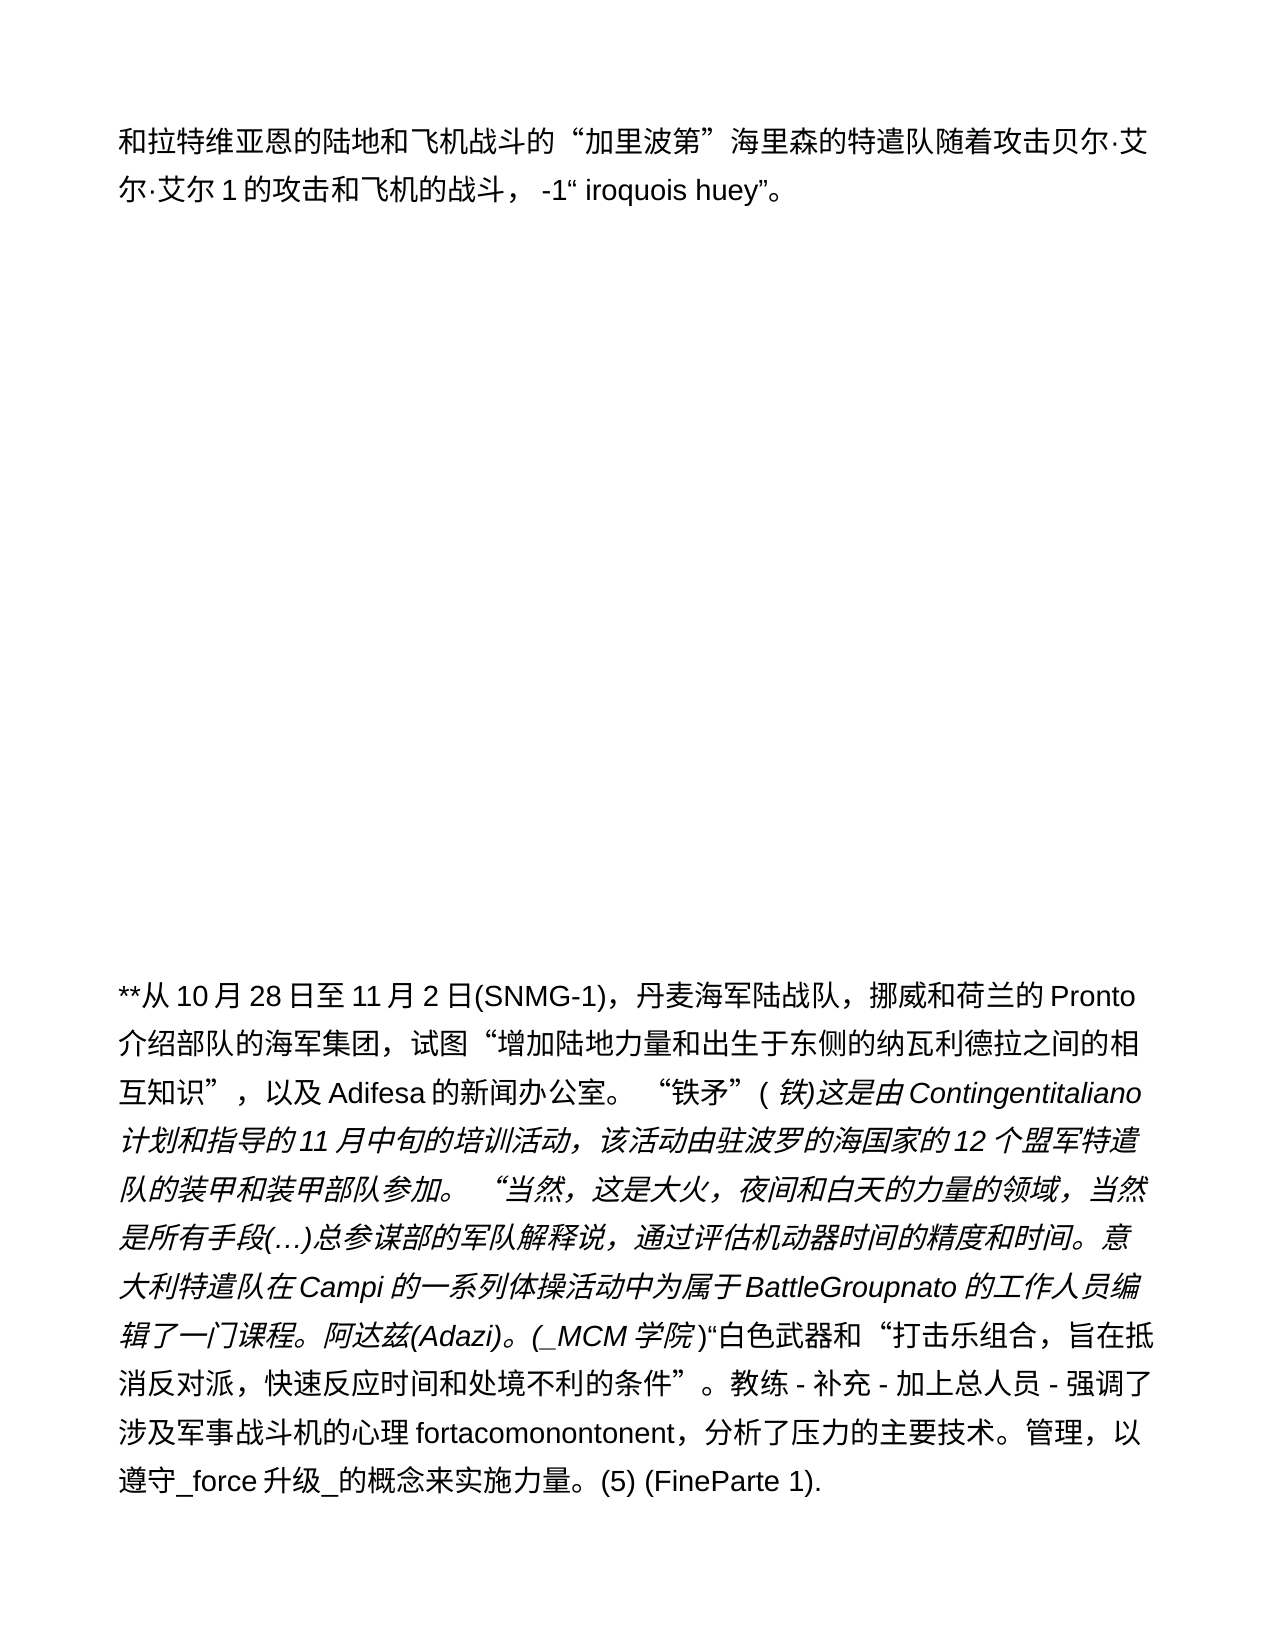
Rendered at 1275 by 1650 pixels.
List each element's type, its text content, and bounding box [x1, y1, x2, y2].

text 和拉特维亚恩的陆地和飞机战斗的“加里波第”海里森的特遣队随着攻击贝尔·艾尔·艾尔1的攻击和飞机的战斗， -1“ iroquois huey”。 [118, 118, 1157, 209]
text **从10月28日至11月2日(SNMG-1)，丹麦海军陆战队，挪威和荷兰的Pronto介绍部队的海军集团，试图“增加陆地力量和出生于东侧的纳瓦利德拉之间的相互知识”，以及Adifesa的新闻办公室。 “铁矛”( 铁)这是由Contingentitaliano计划和指导的11月中旬的培训活动，该活动由驻波罗的海国家的12个盟军特遣队的装甲和装甲部队参加。 “当然，这是大火，夜间和白天的力量的领域，当然是所有手段(…)总参谋部的军队解释说，通过评估机动器时间的精度和时间。意大利特遣队在Campi的一系列体操活动中为属于BattleGroupnato的工作人员编辑了一门课程。阿达兹(Adazi)。(_MCM学院 )“白色武器和“打击乐组合，旨在抵消反对派，快速反应时间和处境不利的条件”。教练 - 补充 - 加上总人员 - 强调了涉及军事战斗机的心理fortacomonontonent，分析了压力的主要技术。管理，以遵守_force升级_的概念来实施力量。(5) (FineParte 1). [118, 972, 1157, 1500]
